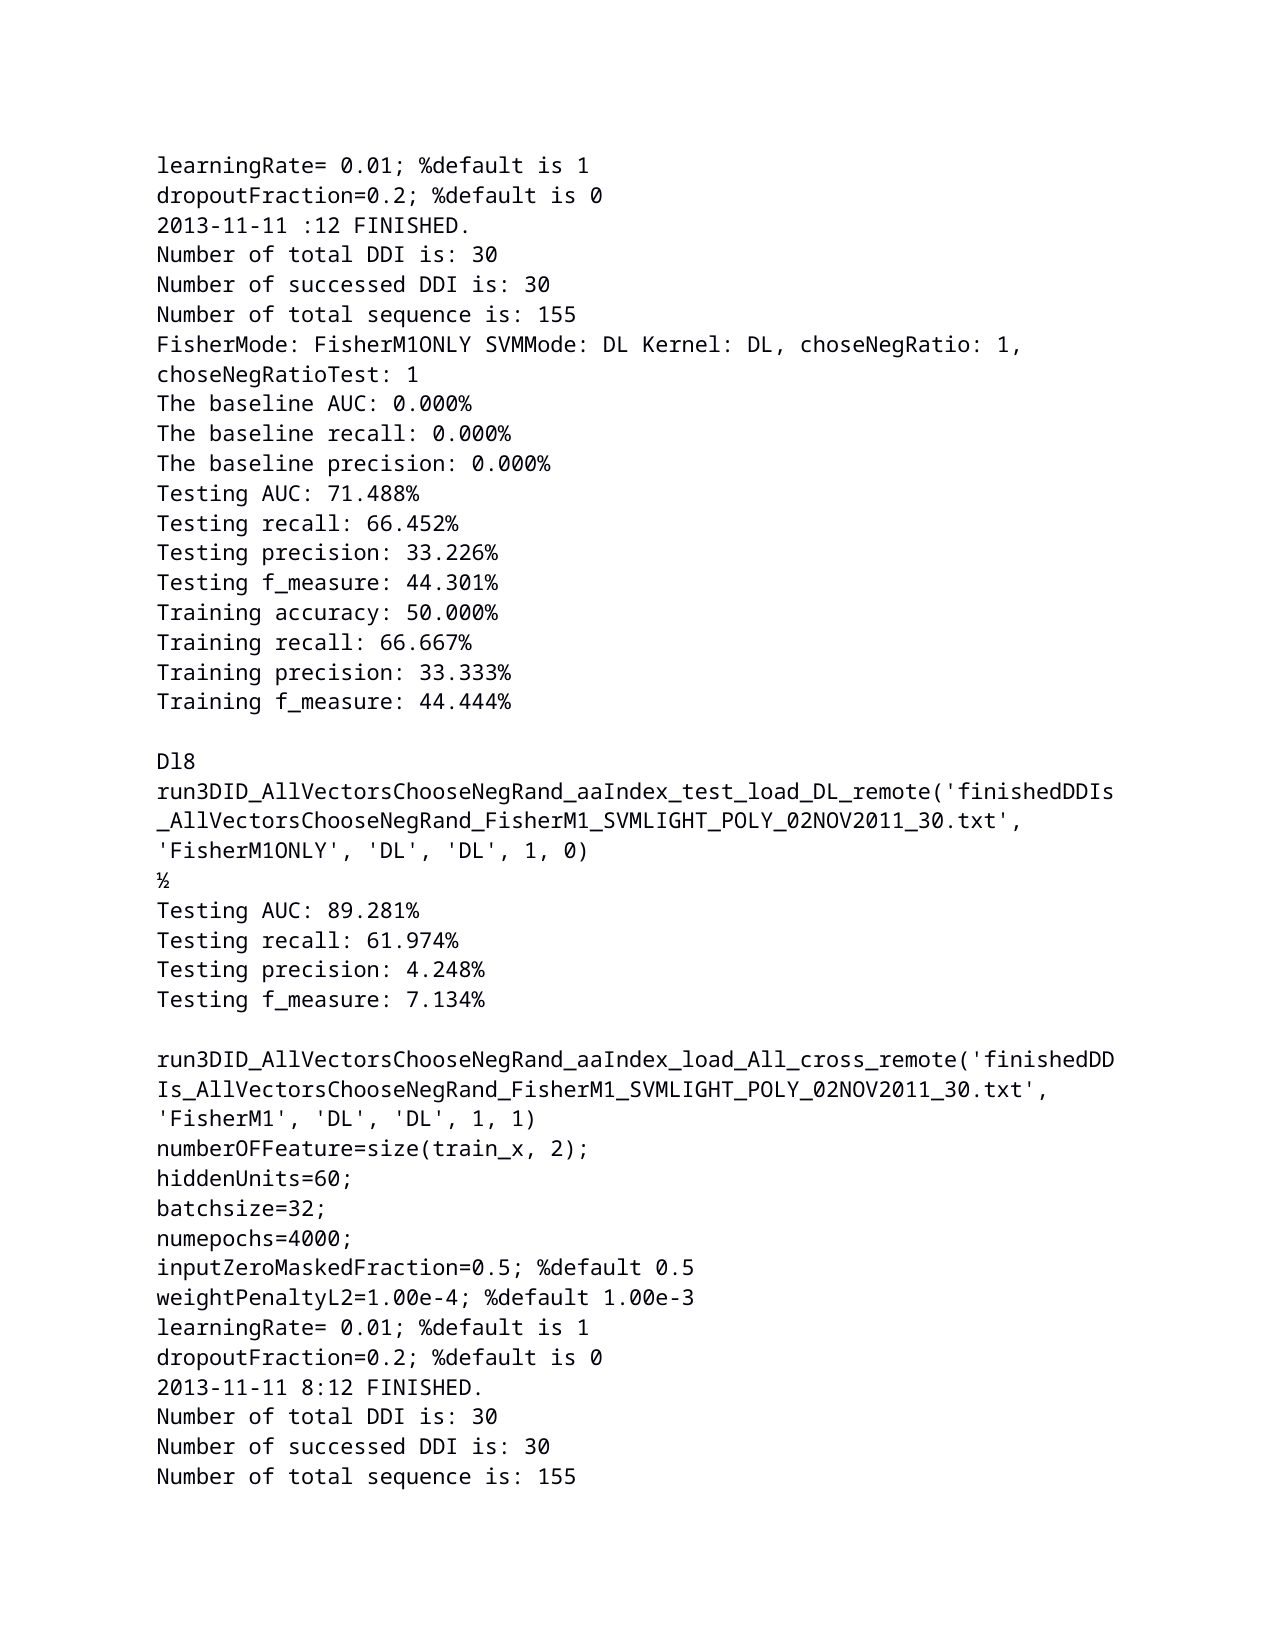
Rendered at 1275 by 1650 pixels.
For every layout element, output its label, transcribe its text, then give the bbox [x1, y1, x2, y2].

text weightPenaltyL2=1.00e-4; %default 1.00e-3 [156, 1282, 1118, 1312]
text Testing recall: 66.452% [156, 507, 1118, 537]
text numepochs=4000; [156, 1222, 1118, 1252]
text Dl8 [156, 746, 1118, 776]
text 2013-11-11 :12 FINISHED. [156, 209, 1118, 239]
text numberOFFeature=size(train_x, 2); [156, 1133, 1118, 1163]
text Number of successed DDI is: 30 [156, 269, 1118, 299]
text run3DID_AllVectorsChooseNegRand_aaIndex_load_All_cross_remote('finishedDDIs_AllVectorsChooseNegRand_FisherM1_SVMLIGHT_POLY_02NOV2011_30.txt', 'FisherM1', 'DL', 'DL', 1, 1) [156, 1044, 1118, 1133]
text ½ [156, 865, 1118, 895]
text Number of successed DDI is: 30 [156, 1431, 1118, 1461]
text Testing precision: 33.226% [156, 537, 1118, 567]
text Training precision: 33.333% [156, 656, 1118, 686]
text learningRate= 0.01; %default is 1 [156, 150, 1118, 180]
text Number of total sequence is: 155 [156, 1461, 1118, 1491]
text run3DID_AllVectorsChooseNegRand_aaIndex_test_load_DL_remote('finishedDDIs_AllVectorsChooseNegRand_FisherM1_SVMLIGHT_POLY_02NOV2011_30.txt', 'FisherM1ONLY', 'DL', 'DL', 1, 0) [156, 776, 1118, 865]
text Number of total DDI is: 30 [156, 1401, 1118, 1431]
text The baseline precision: 0.000% [156, 448, 1118, 478]
text Testing AUC: 89.281% [156, 895, 1118, 924]
text FisherMode: FisherM1ONLY SVMMode: DL Kernel: DL, choseNegRatio: 1, choseNegRatioTest: 1 [156, 329, 1118, 388]
text Testing precision: 4.248% [156, 954, 1118, 984]
text dropoutFraction=0.2; %default is 0 [156, 1342, 1118, 1371]
text Training f_measure: 44.444% [156, 686, 1118, 716]
text Testing f_measure: 7.134% [156, 984, 1118, 1014]
text Number of total sequence is: 155 [156, 299, 1118, 329]
text Training accuracy: 50.000% [156, 597, 1118, 627]
text 2013-11-11 8:12 FINISHED. [156, 1371, 1118, 1401]
text The baseline recall: 0.000% [156, 418, 1118, 448]
text Training recall: 66.667% [156, 627, 1118, 656]
text The baseline AUC: 0.000% [156, 388, 1118, 418]
text dropoutFraction=0.2; %default is 0 [156, 180, 1118, 209]
text learningRate= 0.01; %default is 1 [156, 1312, 1118, 1342]
text Number of total DDI is: 30 [156, 239, 1118, 269]
text hiddenUnits=60; [156, 1163, 1118, 1193]
text Testing recall: 61.974% [156, 924, 1118, 954]
text batchsize=32; [156, 1193, 1118, 1222]
text Testing f_measure: 44.301% [156, 567, 1118, 597]
text inputZeroMaskedFraction=0.5; %default 0.5 [156, 1252, 1118, 1282]
text Testing AUC: 71.488% [156, 478, 1118, 507]
